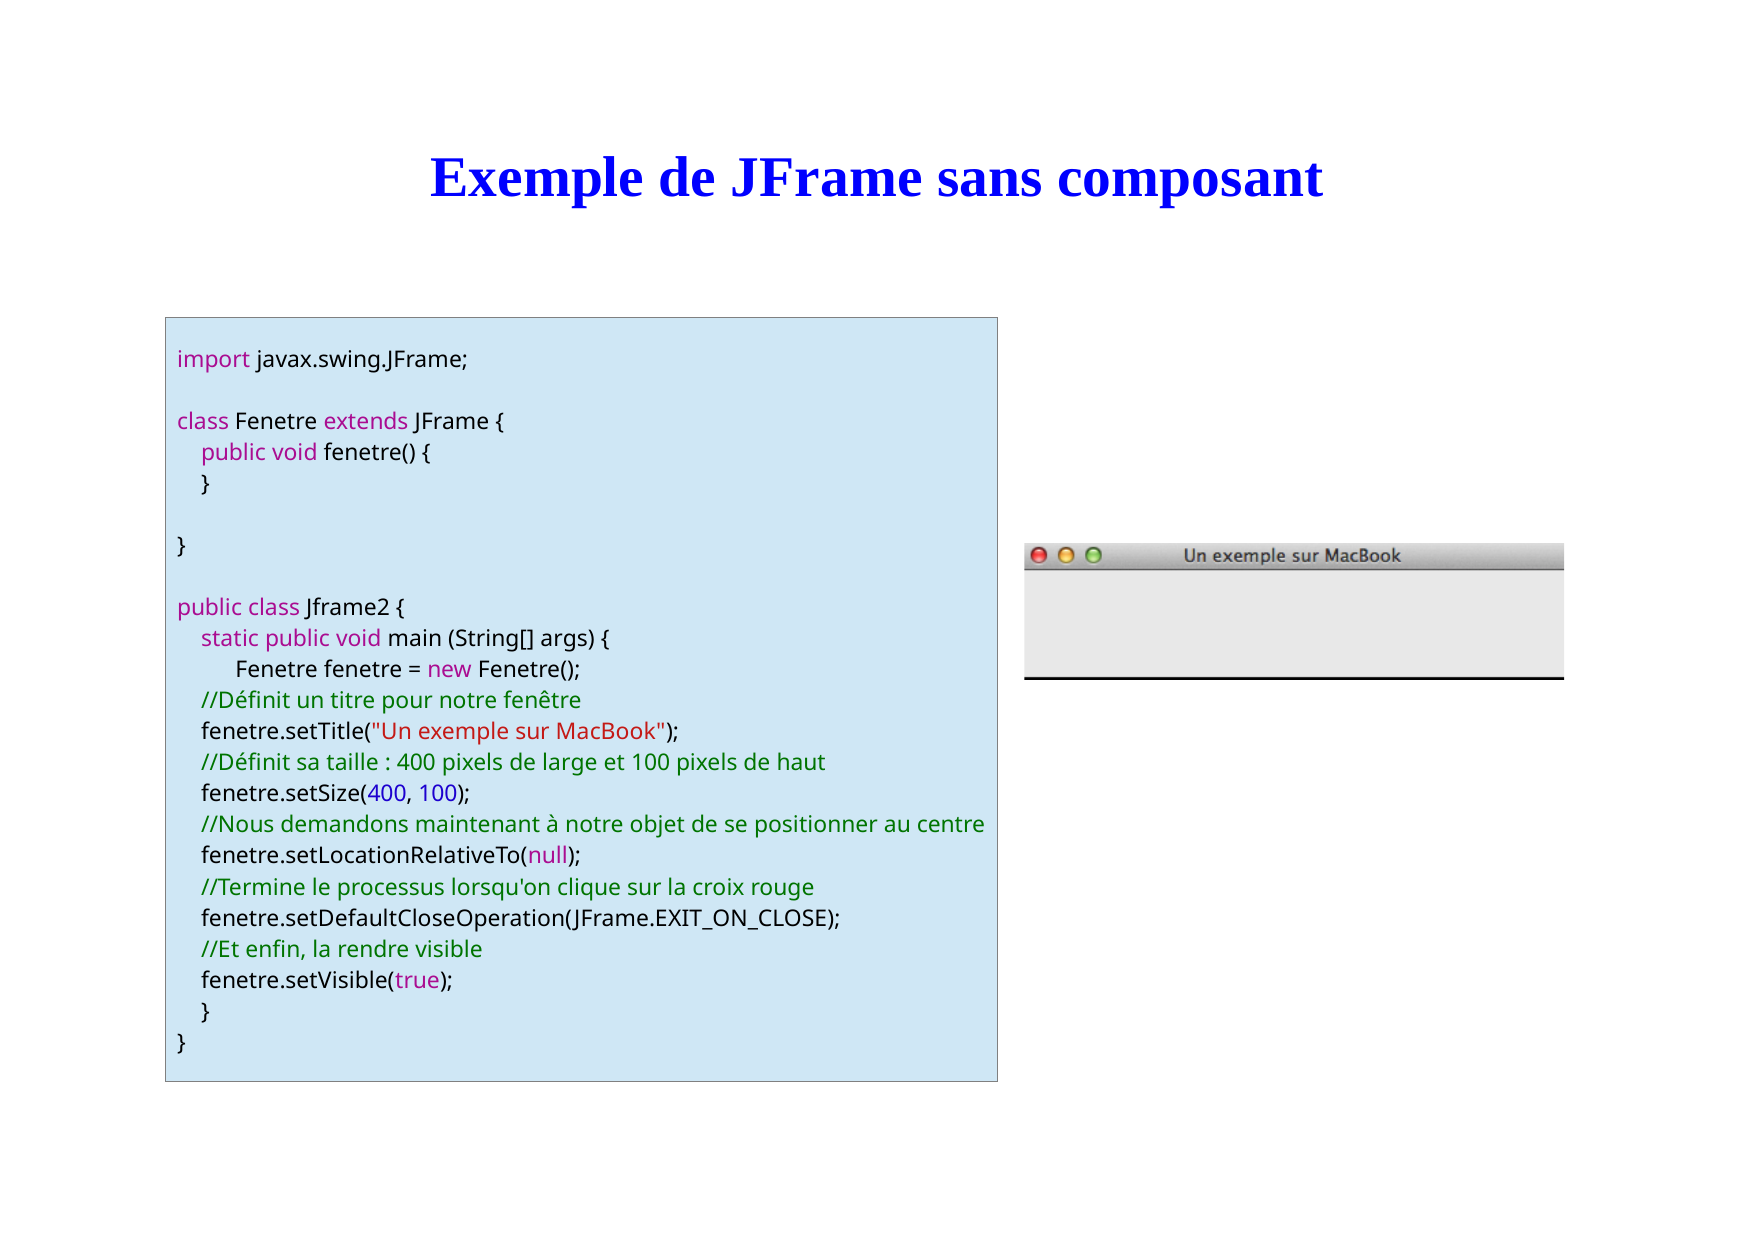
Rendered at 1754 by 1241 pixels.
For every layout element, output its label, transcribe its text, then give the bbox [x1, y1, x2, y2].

subtitle Exemple de JFrame sans composant [118, 143, 1636, 209]
picture [1024, 543, 1565, 680]
